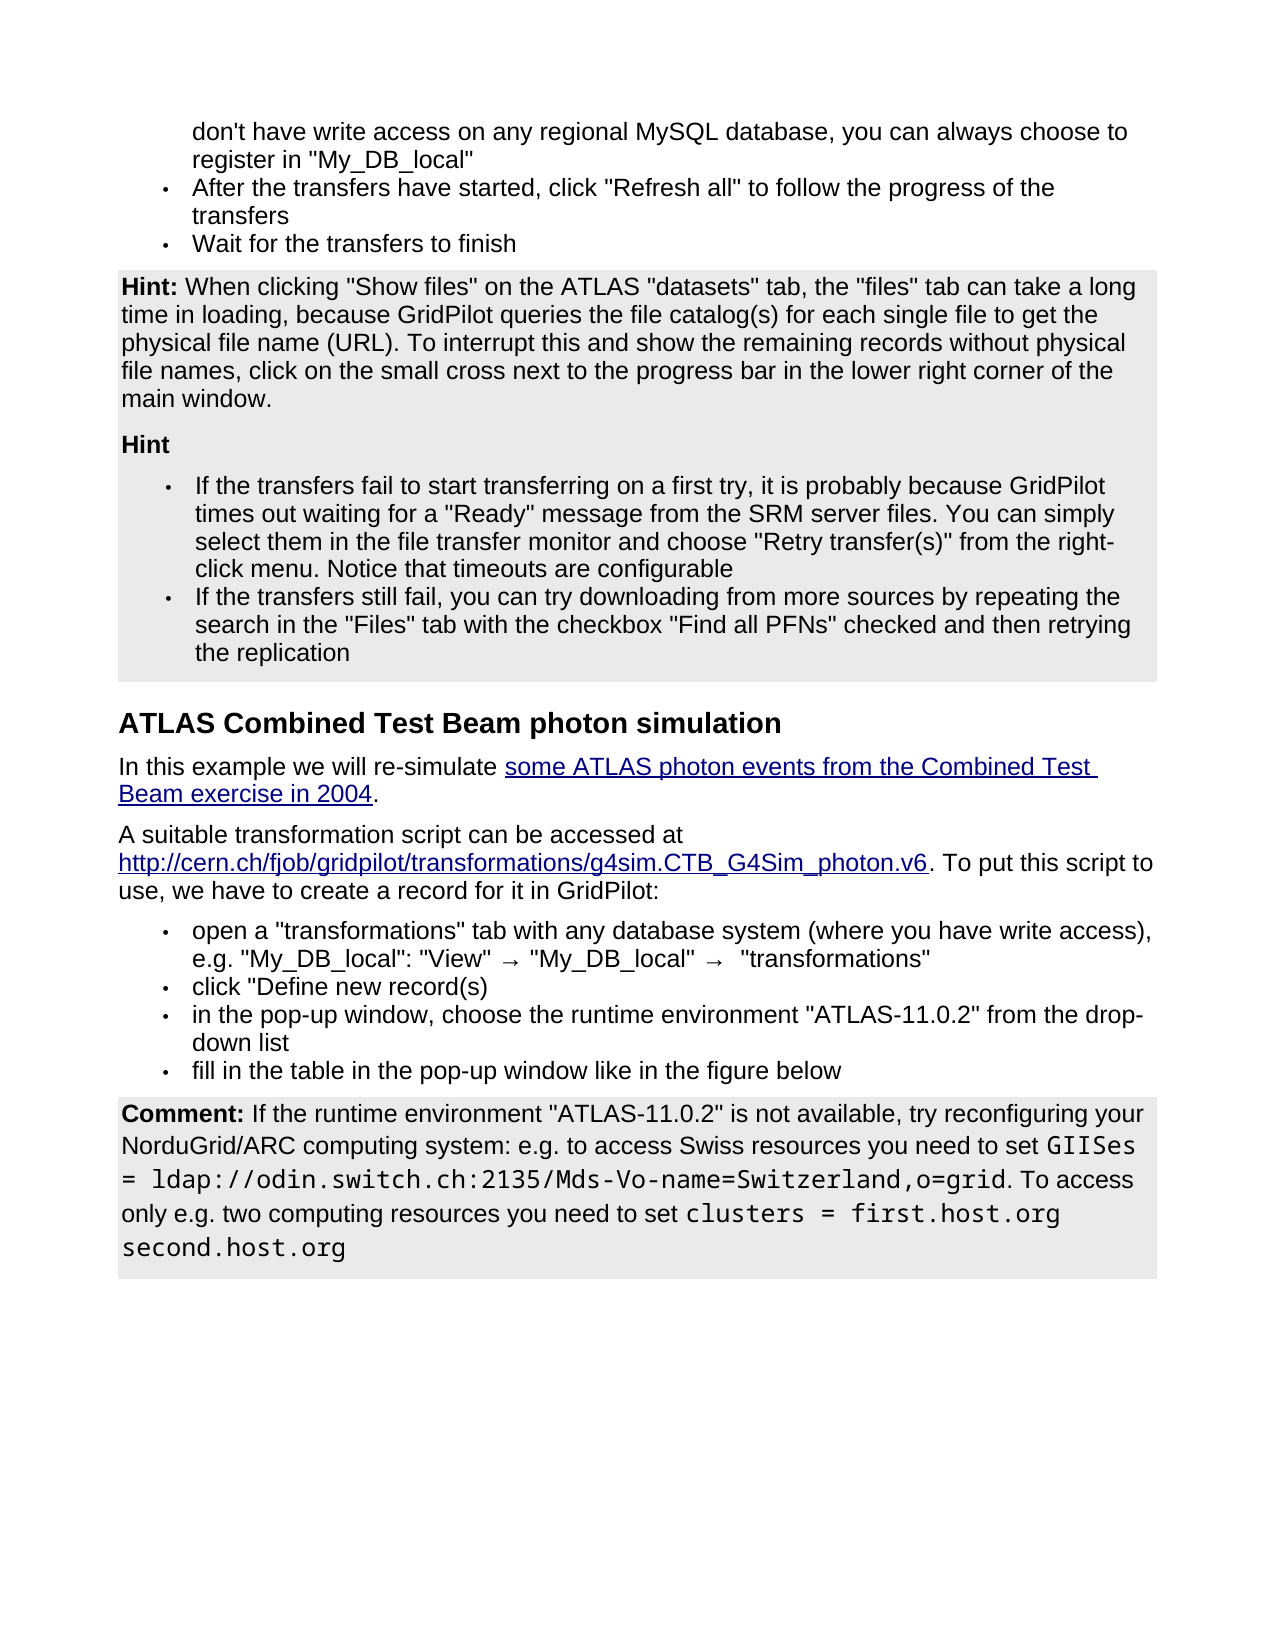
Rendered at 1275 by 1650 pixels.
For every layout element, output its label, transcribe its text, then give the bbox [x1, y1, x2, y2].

table_header Hint If the transfers fail to start transferring on a first try, it is probably because GridPilot times out waiting for a "Ready" message from the SRM server files. You can simply select them in the file transfer monitor and choose "Retry transfer(s)" from the right-click menu. Notice that timeouts are configurable If the transfers still fail, you can try downloading from more sources by repeating the search in the "Files" tab with the checkbox "Find all PFNs" checked and then retrying the replication [118, 428, 1157, 682]
text A suitable transformation script can be accessed at http://cern.ch/fjob/gridpilot/transformations/g4sim.CTB_G4Sim_photon.v6. To put this script to use, we have to create a record for it in GridPilot: [118, 821, 1157, 904]
list Wait for the transfers to finish [162, 230, 1157, 258]
subtitle ATLAS Combined Test Beam photon simulation [118, 707, 1157, 740]
list After the transfers have started, click "Refresh all" to follow the progress of the transfers [162, 174, 1157, 230]
table_header Comment: If the runtime environment "ATLAS-11.0.2" is not available, try reconfiguring your NorduGrid/ARC computing system: e.g. to access Swiss resources you need to set GIISes = ldap://odin.switch.ch:2135/Mds-Vo-name=Switzerland,o=grid. To access only e.g. two computing resources you need to set clusters = first.host.org second.host.org [118, 1097, 1157, 1279]
text In this example we will re-simulate some ATLAS photon events from the Combined Test Beam exercise in 2004. [118, 752, 1157, 808]
list fill in the table in the pop-up window like in the figure below [162, 1057, 1157, 1084]
list open a "transformations" tab with any database system (where you have write access), e.g. "My_DB_local": "View" → "My_DB_local" → "transformations" [162, 917, 1157, 973]
list in the pop-up window, choose the runtime environment "ATLAS-11.0.2" from the drop-down list [162, 1001, 1157, 1057]
list don't have write access on any regional MySQL database, you can always choose to register in "My_DB_local" [162, 118, 1157, 174]
table_header Hint: When clicking "Show files" on the ATLAS "datasets" tab, the "files" tab can take a long time in loading, because GridPilot queries the file catalog(s) for each single file to get the physical file name (URL). To interrupt this and show the remaining records without physical file names, click on the small cross next to the progress bar in the lower right corner of the main window. [118, 270, 1157, 428]
list click "Define new record(s) [162, 973, 1157, 1001]
